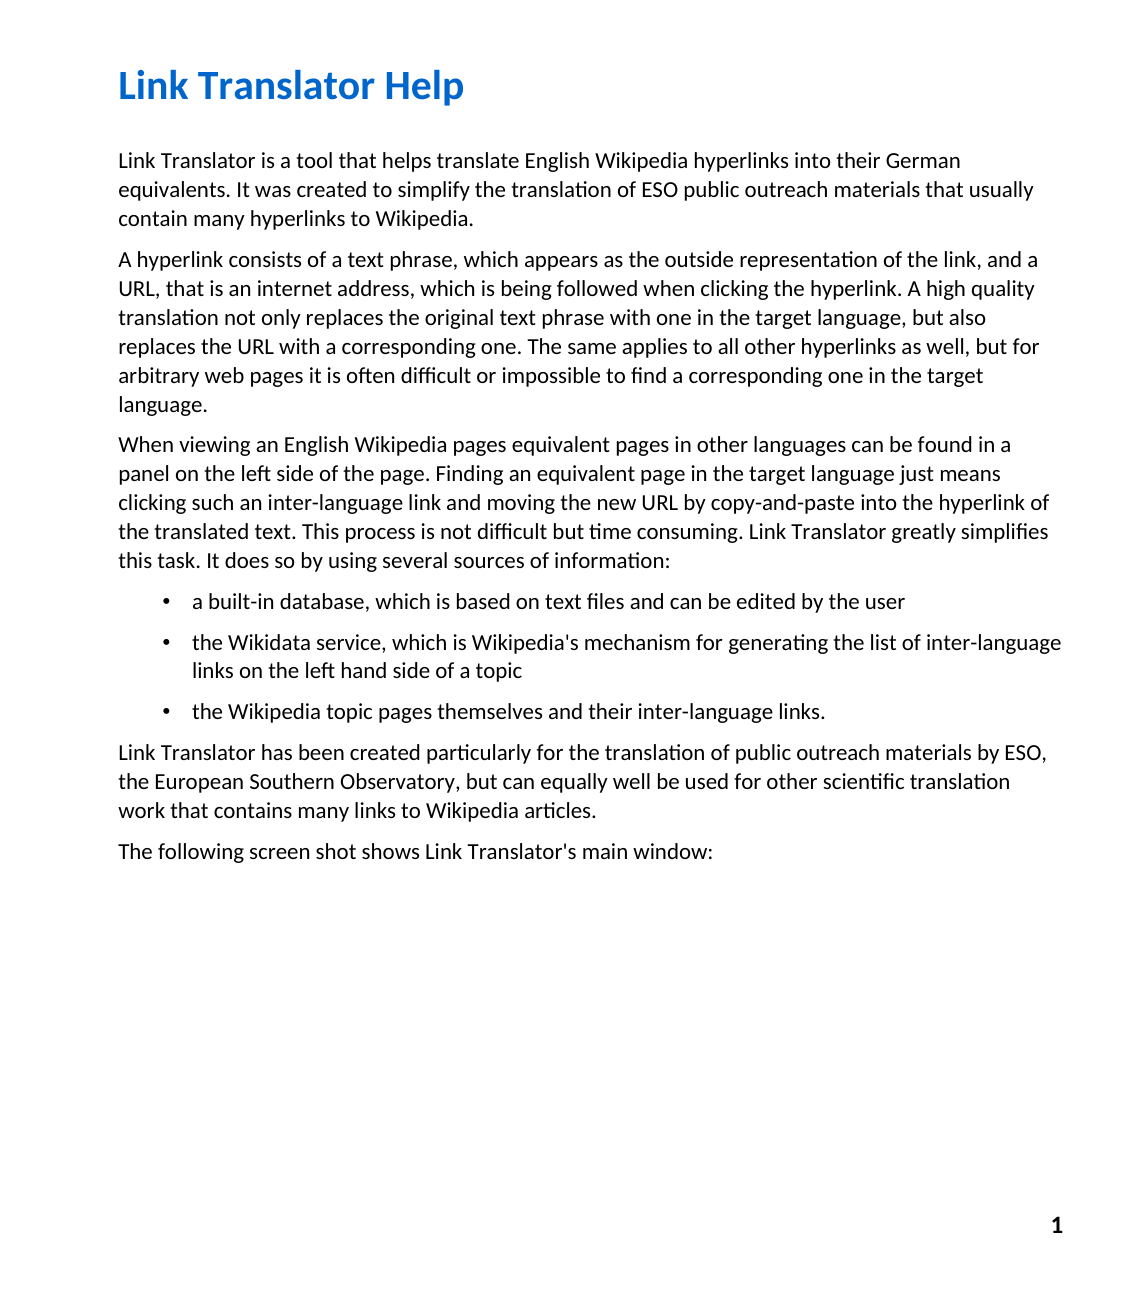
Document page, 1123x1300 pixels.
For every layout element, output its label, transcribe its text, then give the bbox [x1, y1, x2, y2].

text Link Translator has been created particularly for the translation of public outreach materials by ESO, the European Southern Observatory, but can equally well be used for other scientific translation work that contains many links to Wikipedia articles. [118, 737, 1063, 824]
list the Wikipedia topic pages themselves and their inter-language links. [162, 696, 1063, 725]
subtitle Link Translator Help [118, 59, 1063, 110]
list the Wikidata service, which is Wikipedia's mechanism for generating the list of inter-language links on the left hand side of a topic [162, 627, 1063, 685]
text When viewing an English Wikipedia pages equivalent pages in other languages can be found in a panel on the left side of the page. Finding an equivalent page in the target language just means clicking such an inter-language link and moving the new URL by copy-and-paste into the hyperlink of the translated text. This process is not difficult but time consuming. Link Translator greatly simplifies this task. It does so by using several sources of information: [118, 429, 1063, 574]
text The following screen shot shows Link Translator's main window: [118, 836, 1063, 865]
text Link Translator is a tool that helps translate English Wikipedia hyperlinks into their German equivalents. It was created to simplify the translation of ESO public outreach materials that usually contain many hyperlinks to Wikipedia. [118, 145, 1063, 232]
list a built-in database, which is based on text files and can be edited by the user [162, 586, 1063, 615]
text A hyperlink consists of a text phrase, which appears as the outside representation of the link, and a URL, that is an internet address, which is being followed when clicking the hyperlink. A high quality translation not only replaces the original text phrase with one in the target language, but also replaces the URL with a corresponding one. The same applies to all other hyperlinks as well, but for arbitrary web pages it is often difficult or impossible to find a corresponding one in the target language. [118, 244, 1063, 418]
